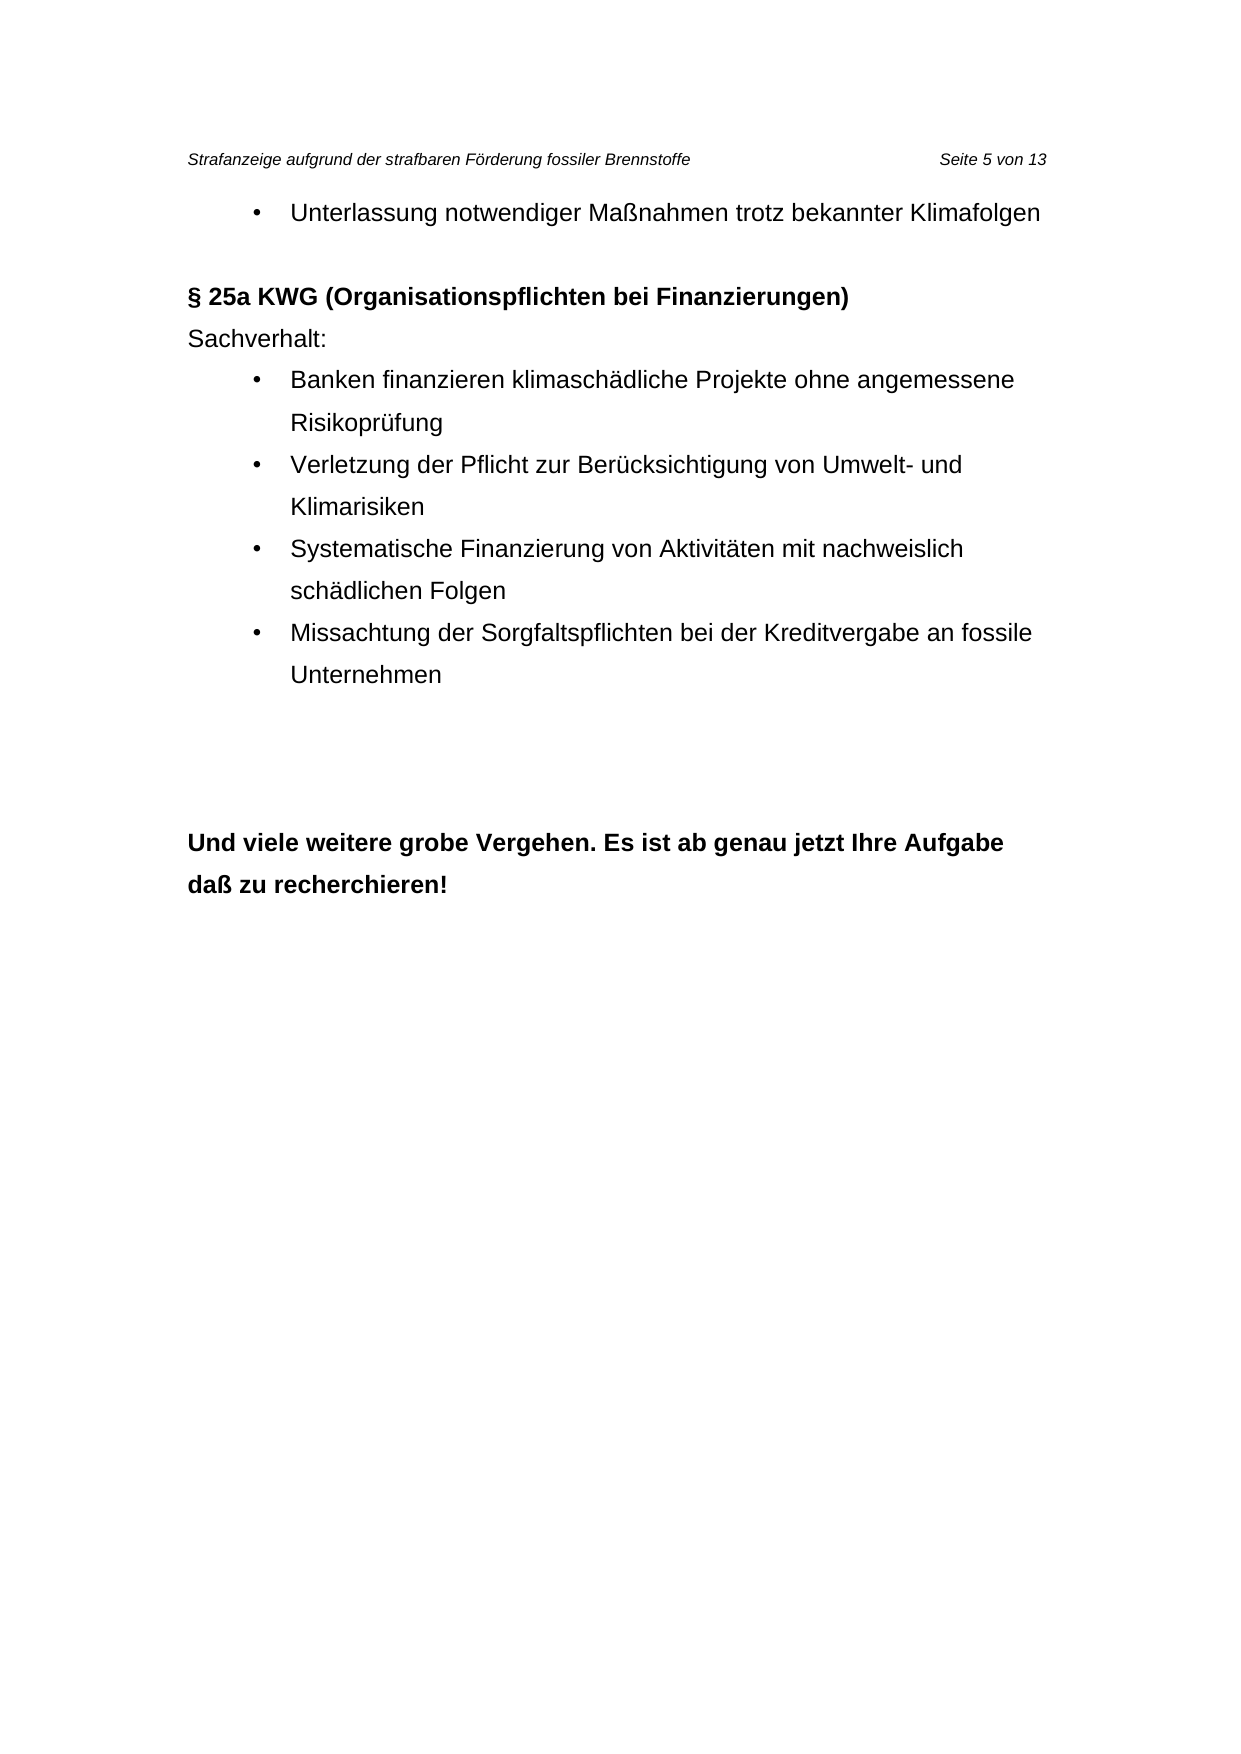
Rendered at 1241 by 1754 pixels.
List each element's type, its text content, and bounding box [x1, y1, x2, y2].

list Missachtung der Sorgfaltspflichten bei der Kreditvergabe an fossile Unternehmen [253, 618, 1053, 688]
text Und viele weitere grobe Vergehen. Es ist ab genau jetzt Ihre Aufgabe daß zu recherchieren! [187, 828, 1053, 898]
subtitle § 25a KWG (Organisationspflichten bei Finanzierungen) [187, 282, 1053, 310]
list Systematische Finanzierung von Aktivitäten mit nachweislich schädlichen Folgen [253, 534, 1053, 604]
list Unterlassung notwendiger Maßnahmen trotz bekannter Klimafolgen [253, 198, 1053, 226]
list Banken finanzieren klimaschädliche Projekte ohne angemessene Risikoprüfung [253, 366, 1053, 436]
list Verletzung der Pflicht zur Berücksichtigung von Umwelt- und Klimarisiken [253, 450, 1053, 520]
text Sachverhalt: [187, 324, 1053, 352]
